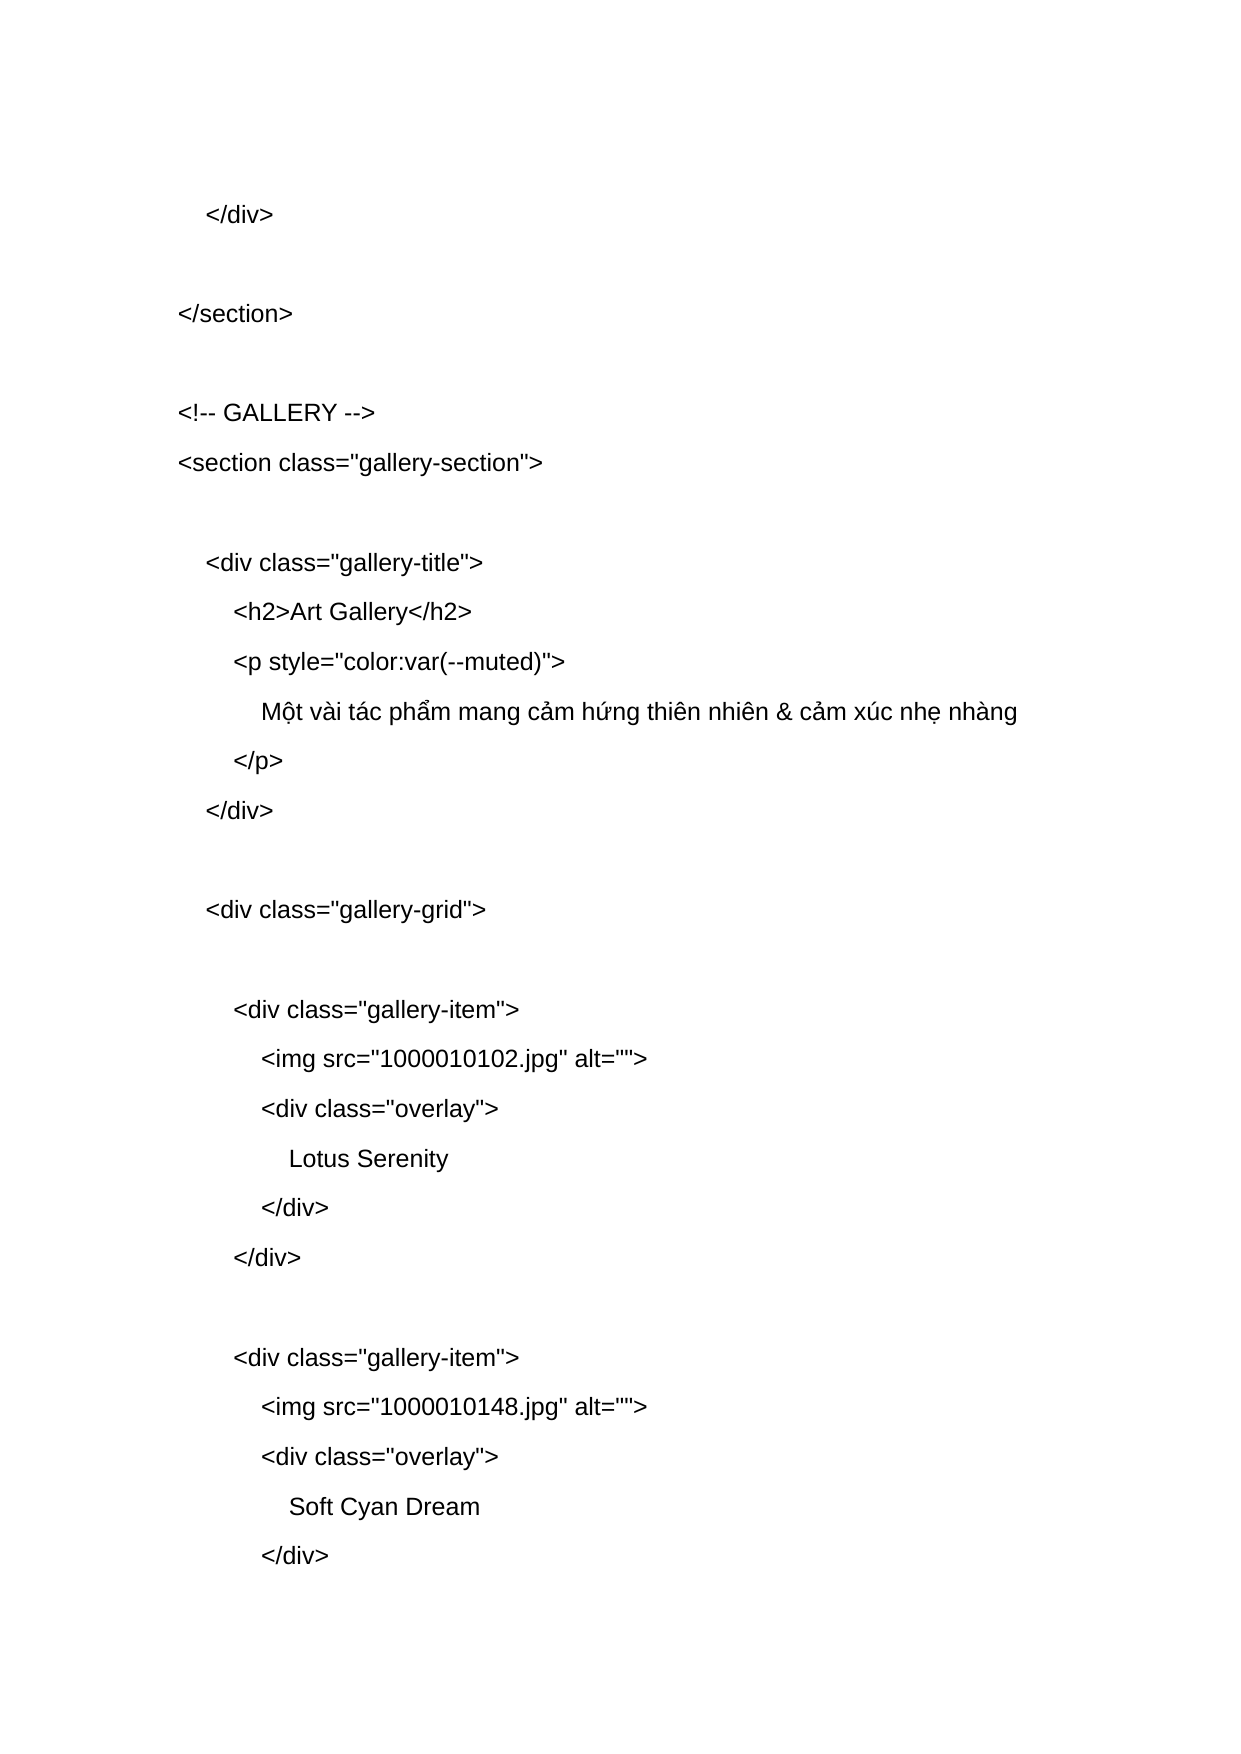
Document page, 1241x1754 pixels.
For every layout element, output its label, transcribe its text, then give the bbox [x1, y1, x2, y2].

text </div> [150, 200, 1090, 228]
text <p style="color:var(--muted)"> [150, 647, 1090, 676]
text Soft Cyan Dream [150, 1492, 1090, 1520]
text <h2>Art Gallery</h2> [150, 597, 1090, 626]
text <div class="overlay"> [150, 1094, 1090, 1123]
text </div> [150, 796, 1090, 825]
text </div> [150, 1193, 1090, 1222]
text <section class="gallery-section"> [150, 448, 1090, 477]
text </div> [150, 1541, 1090, 1570]
text </div> [150, 1243, 1090, 1272]
text Một vài tác phẩm mang cảm hứng thiên nhiên & cảm xúc nhẹ nhàng [150, 697, 1090, 725]
text Lotus Serenity [150, 1144, 1090, 1172]
text <img src="1000010102.jpg" alt=""> [150, 1044, 1090, 1073]
text <div class="overlay"> [150, 1442, 1090, 1471]
text </p> [150, 746, 1090, 775]
text <div class="gallery-item"> [150, 995, 1090, 1023]
text <div class="gallery-item"> [150, 1342, 1090, 1371]
text <!-- GALLERY --> [150, 398, 1090, 427]
text </section> [150, 299, 1090, 328]
text <div class="gallery-grid"> [150, 895, 1090, 924]
text <img src="1000010148.jpg" alt=""> [150, 1392, 1090, 1421]
text <div class="gallery-title"> [150, 547, 1090, 576]
